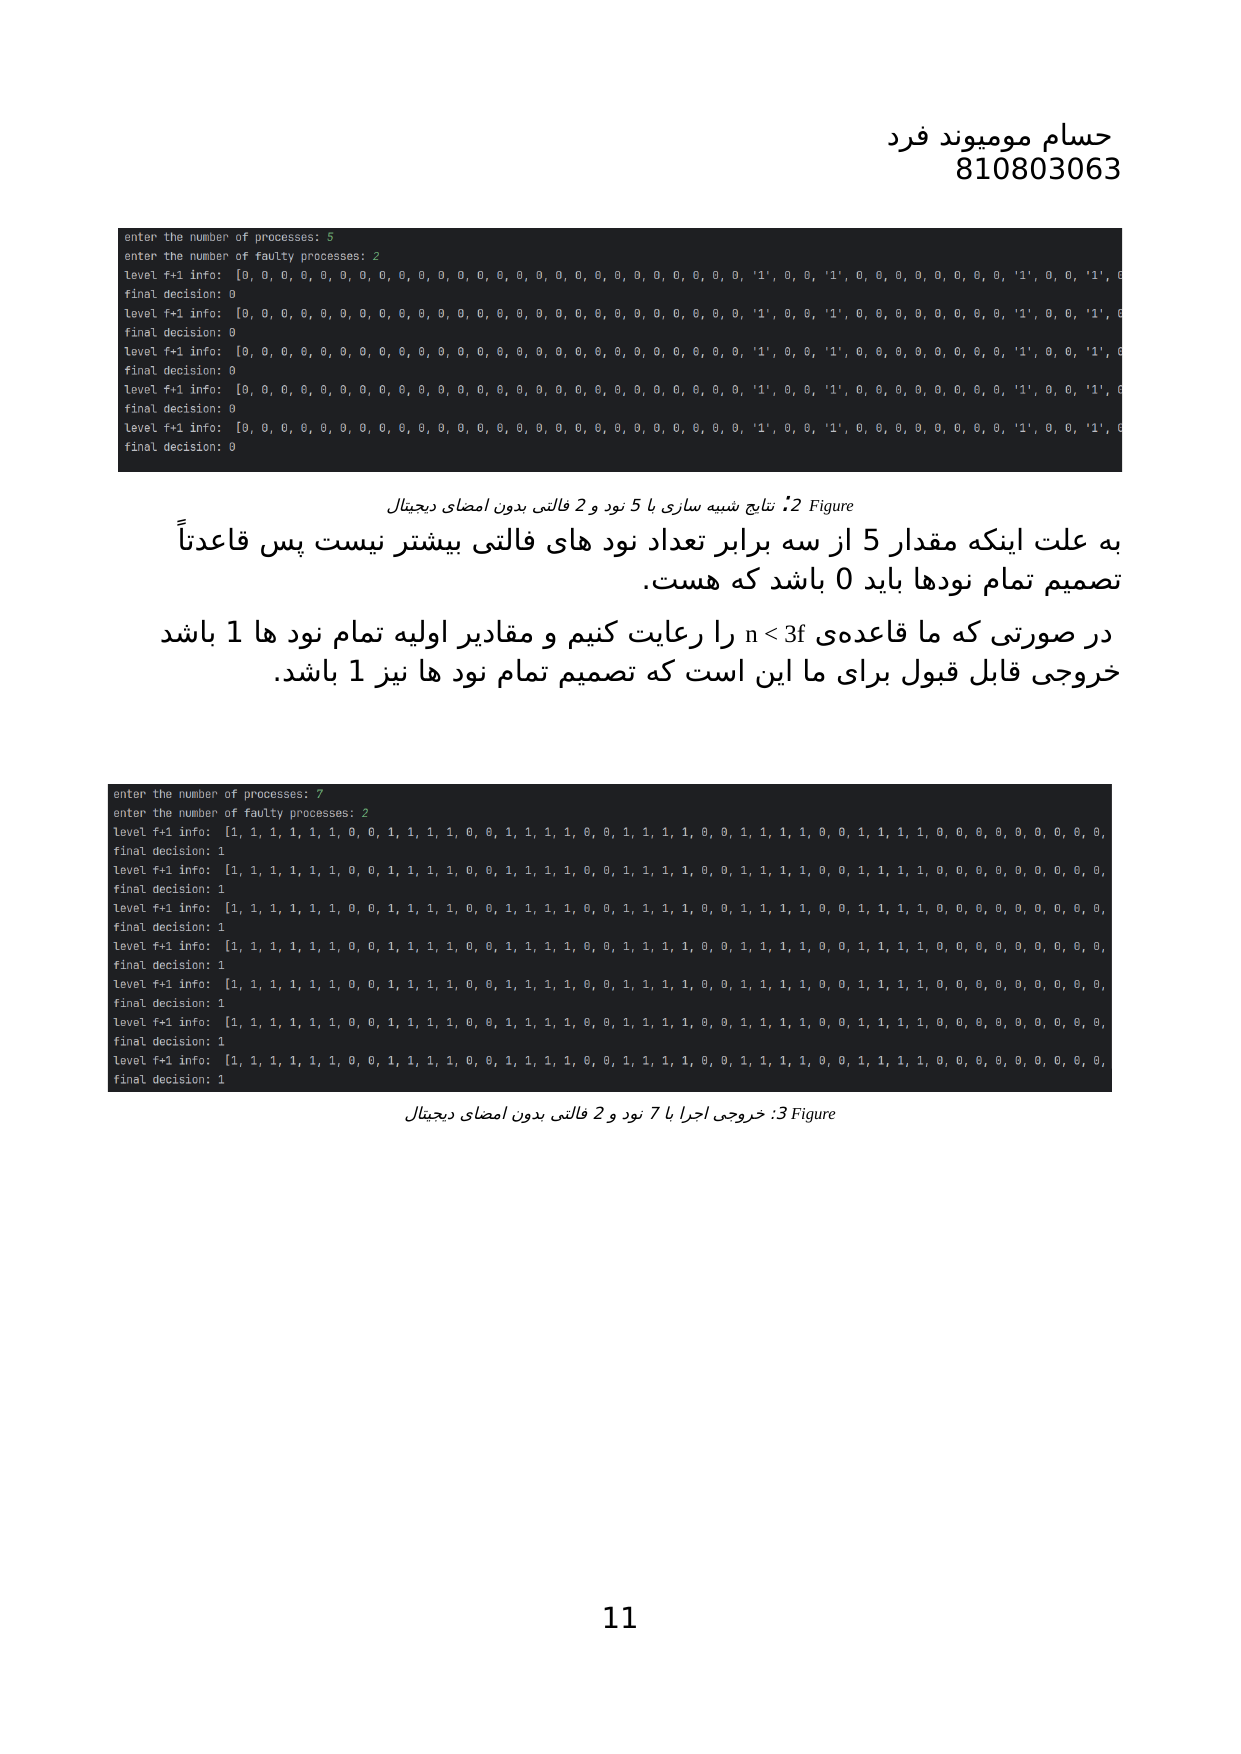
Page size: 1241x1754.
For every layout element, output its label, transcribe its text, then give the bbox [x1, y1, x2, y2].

text به علت اینکه مقدار 5 از سه برابر تعداد نود های فالتی بیشتر نیست پس قاعدتاً تصمیم تمام نودها باید 0 باشد که هست. [118, 518, 1122, 596]
text Figure 2: نتایج شبیه سازی با 5 نود و 2 فالتی بدون امضای دیجیتال [118, 472, 1122, 518]
text [118, 216, 1122, 228]
text در صورتی که ما قاعده‌ی n < 3f را رعایت کنیم و مقادیر اولیه تمام نود ها 1 باشد خروجی قابل قبول برای ما این است که تصمیم تمام نود ها نیز 1 باشد. [118, 616, 1122, 689]
picture [107, 784, 1112, 1092]
picture [118, 228, 1123, 472]
text Figure 3: خروجی اجرا با 7 نود و 2 فالتی بدون امضای دیجیتال [118, 816, 1122, 1124]
